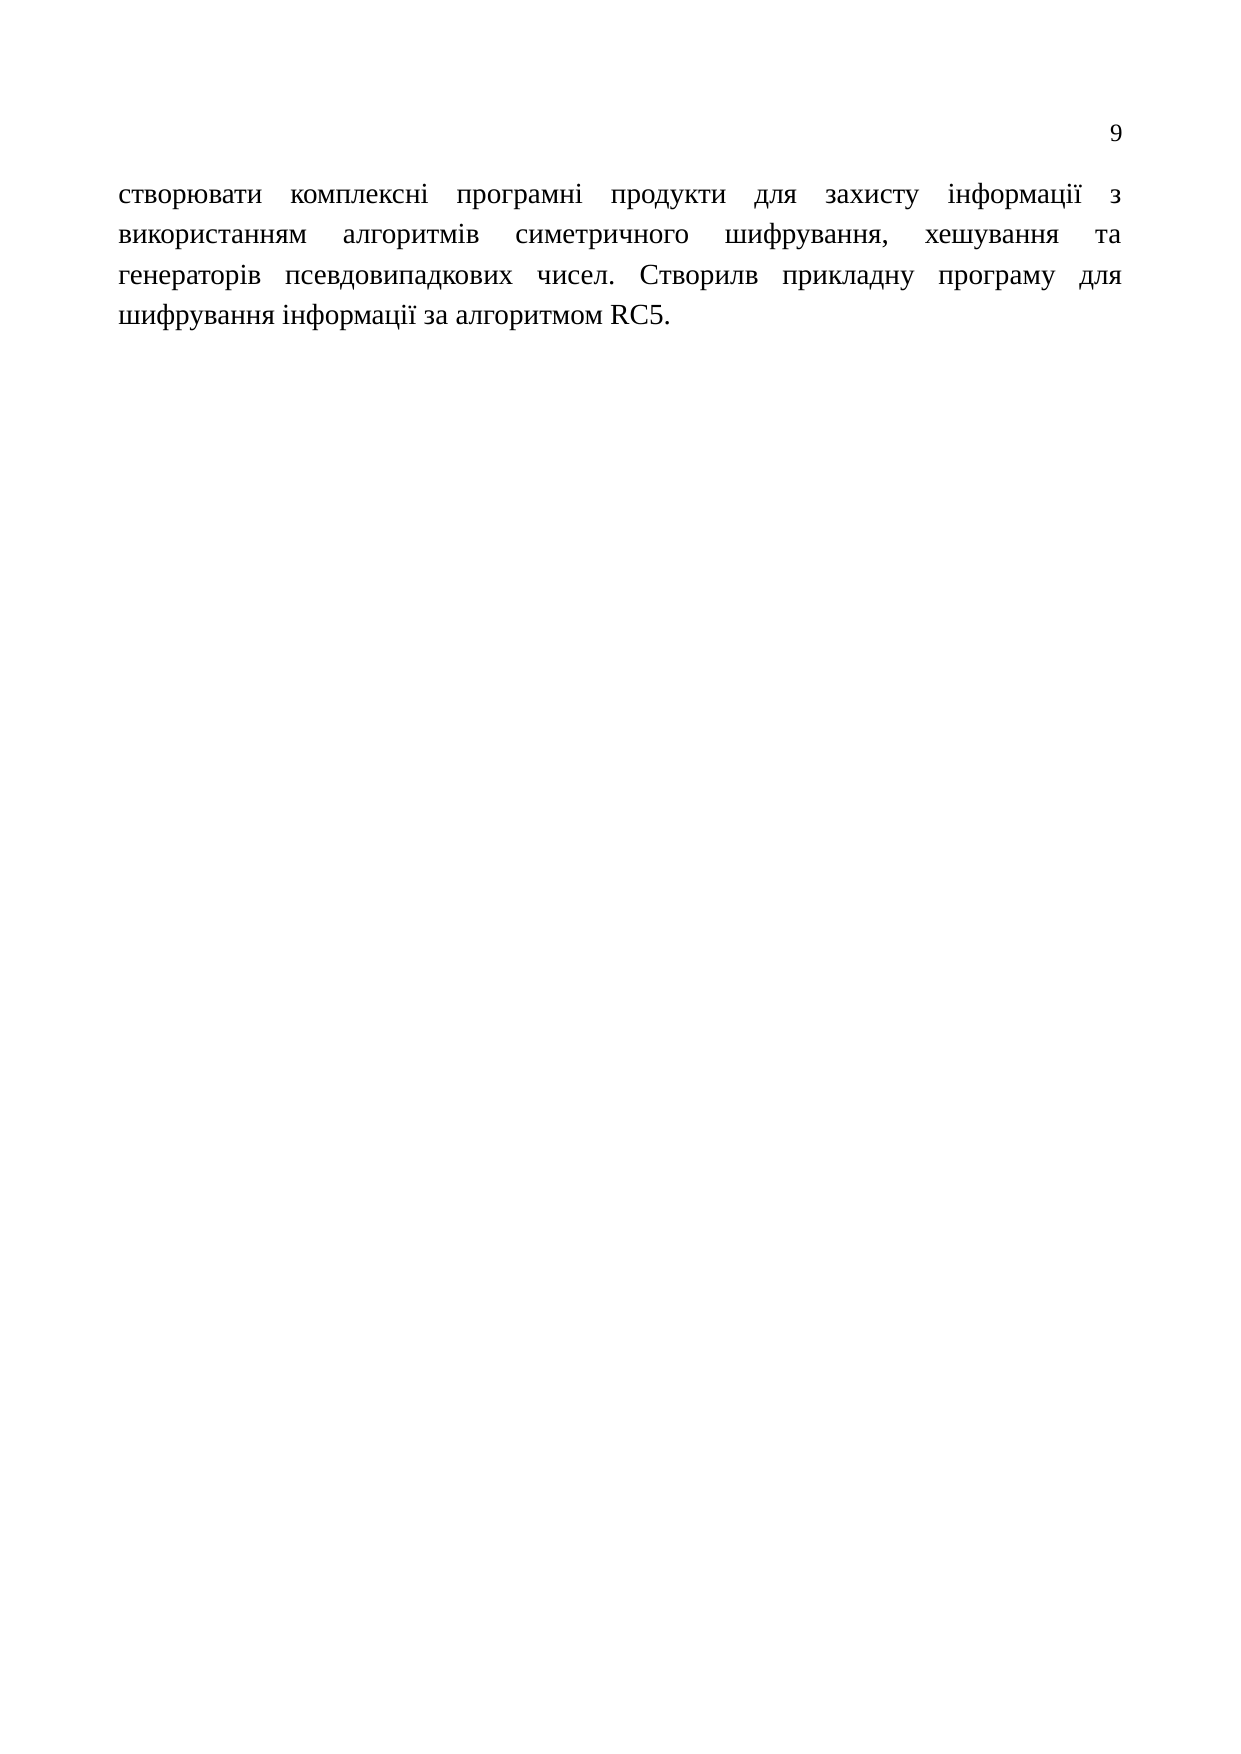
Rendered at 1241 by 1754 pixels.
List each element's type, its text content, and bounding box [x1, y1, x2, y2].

text створювати комплексні програмні продукти для захисту інформації з використанням алгоритмів симетричного шифрування, хешування та генераторів псевдовипадкових чисел. Створилв прикладну програму для шифрування інформації за алгоритмом RC5. [118, 176, 1122, 331]
